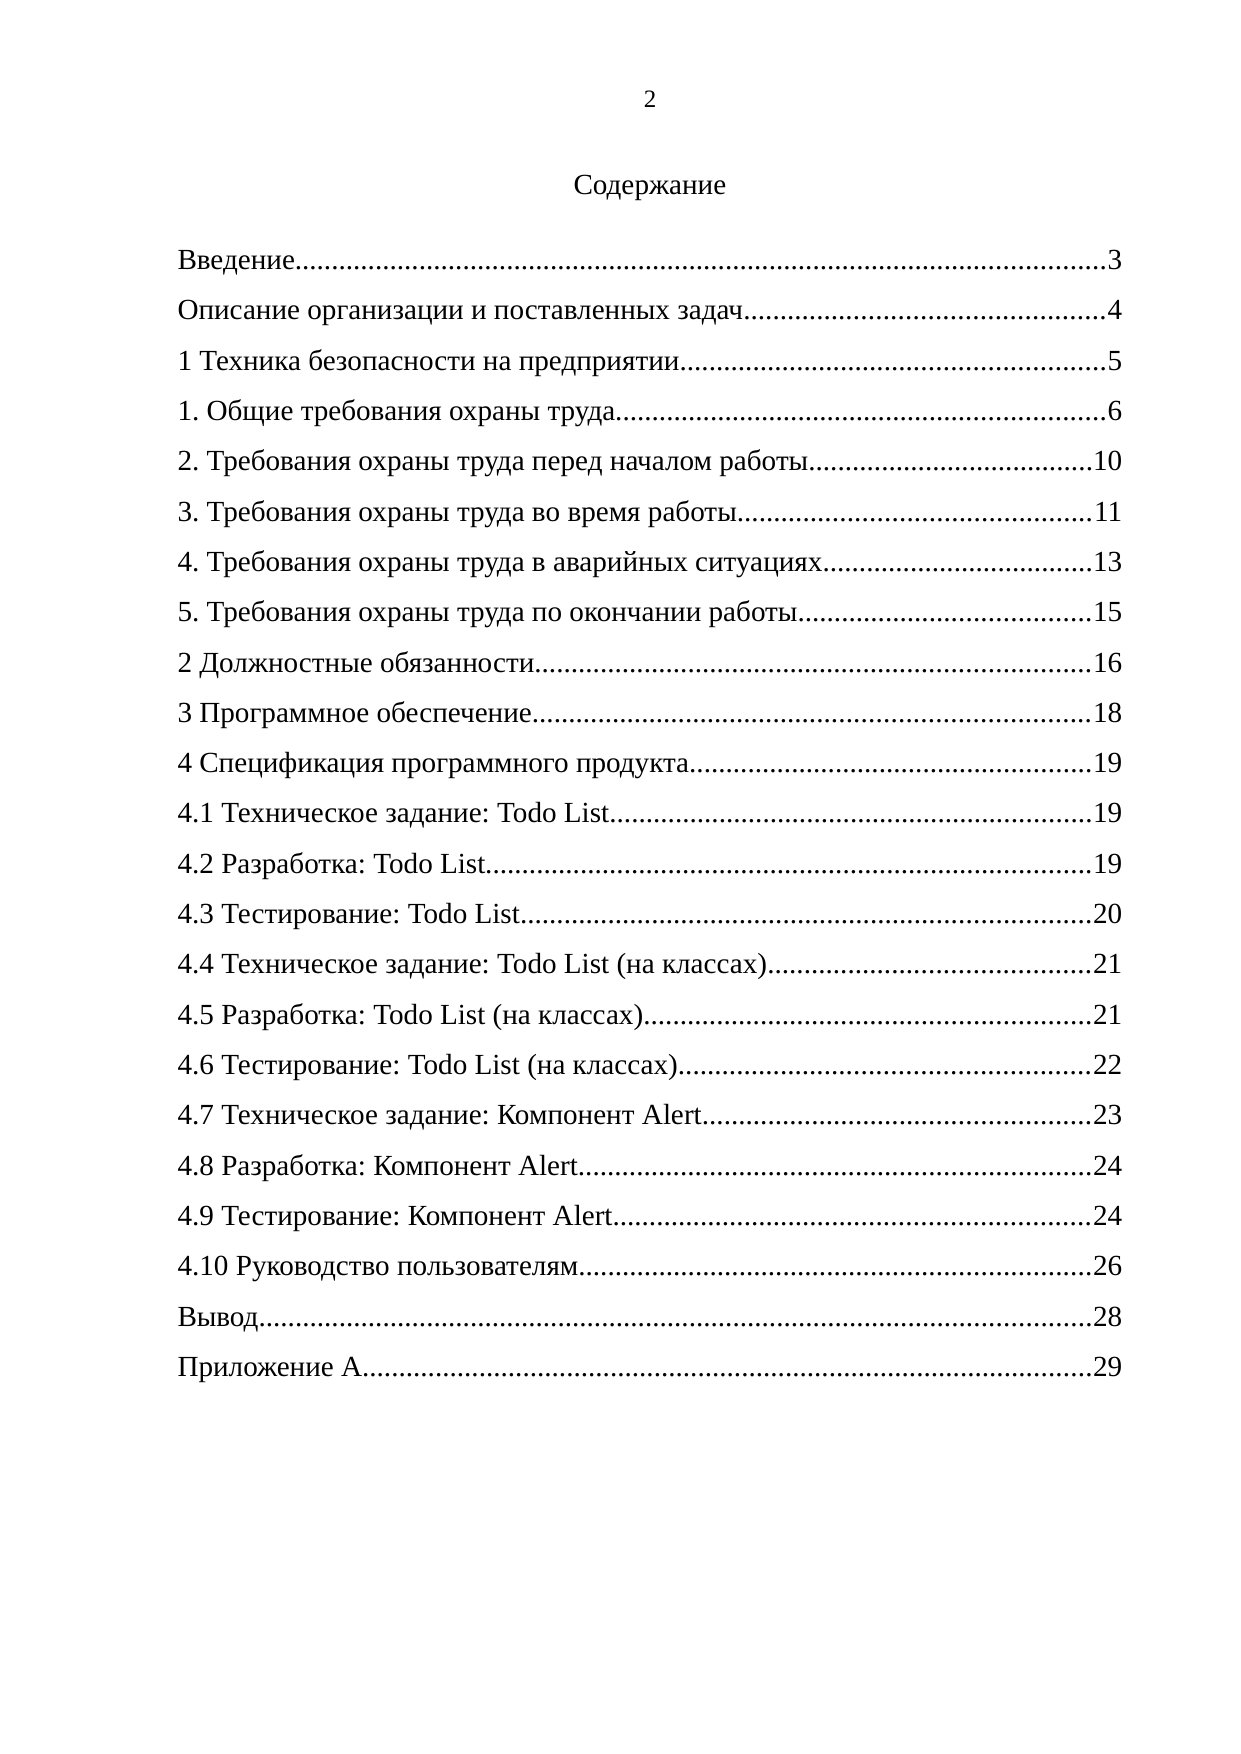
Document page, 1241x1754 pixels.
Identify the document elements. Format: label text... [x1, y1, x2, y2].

text 1. Общие требования охраны труда 6 [177, 393, 1122, 427]
text 1 Техника безопасности на предприятии 5 [177, 343, 1122, 376]
text 4.7 Техническое задание: Компонент Alert 23 [177, 1097, 1122, 1131]
text 3 Программное обеспечение 18 [177, 695, 1122, 728]
text Введение 3 [177, 242, 1122, 276]
text Вывод 28 [177, 1299, 1122, 1332]
text 4.4 Техническое задание: Todo List (на классах) 21 [177, 947, 1122, 980]
text 4 Спецификация программного продукта 19 [177, 745, 1122, 779]
text 4.6 Тестирование: Todo List (на классах) 22 [177, 1047, 1122, 1081]
text 4.1 Техническое задание: Todo List 19 [177, 796, 1122, 829]
text 4.3 Тестирование: Todo List 20 [177, 896, 1122, 930]
text 4.9 Тестирование: Компонент Alert 24 [177, 1198, 1122, 1232]
text 4. Требования охраны труда в аварийных ситуациях 13 [177, 544, 1122, 578]
text 4.5 Разработка: Todo List (на классах) 21 [177, 997, 1122, 1030]
text 4.2 Разработка: Todo List 19 [177, 846, 1122, 879]
text 2. Требования охраны труда перед началом работы 10 [177, 443, 1122, 477]
subtitle Содержание [177, 167, 1122, 201]
text 5. Требования охраны труда по окончании работы 15 [177, 594, 1122, 628]
text Описание организации и поставленных задач 4 [177, 292, 1122, 326]
text Приложение А 29 [177, 1349, 1122, 1383]
text 3. Требования охраны труда во время работы 11 [177, 494, 1122, 527]
text 2 Должностные обязанности 16 [177, 645, 1122, 678]
text 4.10 Руководство пользователям 26 [177, 1248, 1122, 1282]
text 4.8 Разработка: Компонент Alert 24 [177, 1148, 1122, 1181]
